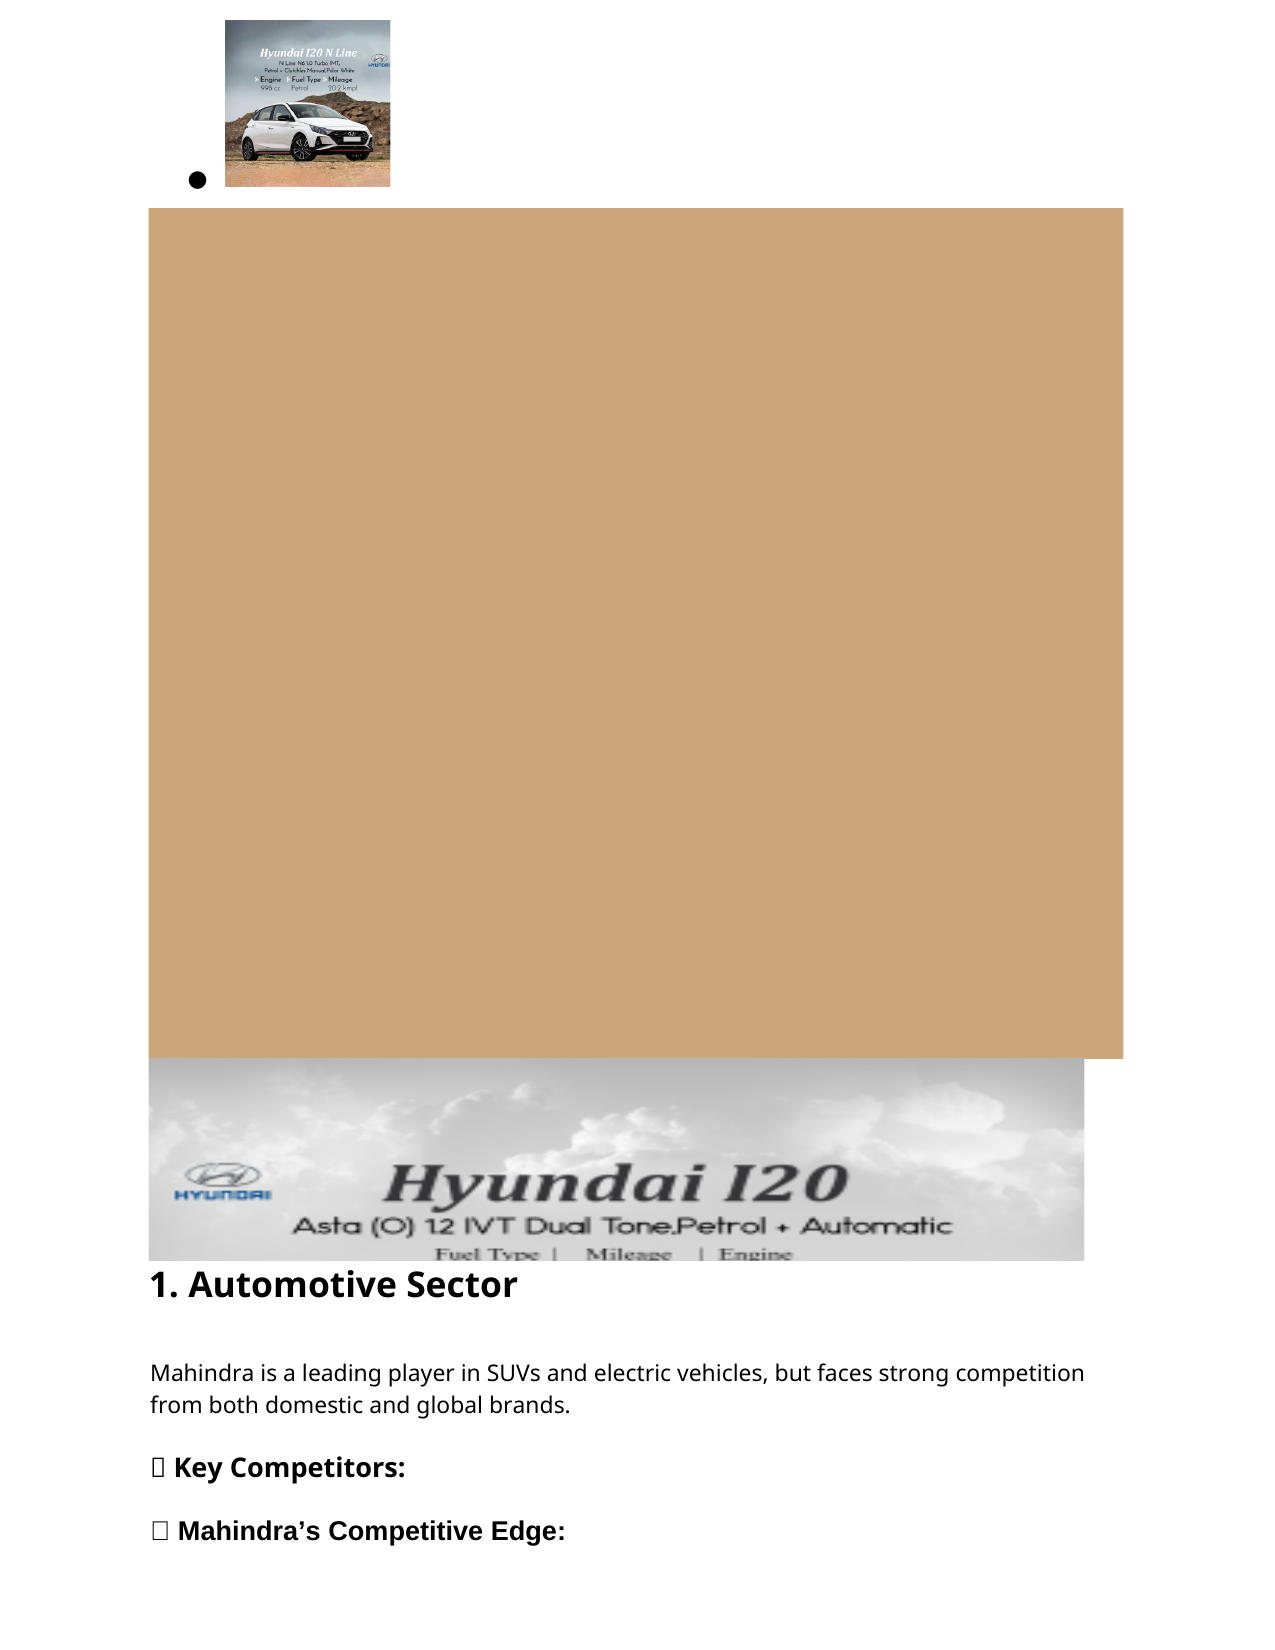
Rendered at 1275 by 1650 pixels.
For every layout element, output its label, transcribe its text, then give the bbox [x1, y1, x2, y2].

subtitle 1. Automotive Sector [148, 1260, 1125, 1308]
subtitle 🚗 Key Competitors: [150, 1449, 1125, 1486]
subtitle ✅ Mahindra’s Competitive Edge: [150, 1515, 1125, 1546]
picture [148, 208, 1124, 1261]
text Mahindra is a leading player in SUVs and electric vehicles, but faces strong competition from both domestic and global brands. [150, 1357, 1125, 1420]
picture [225, 20, 391, 187]
